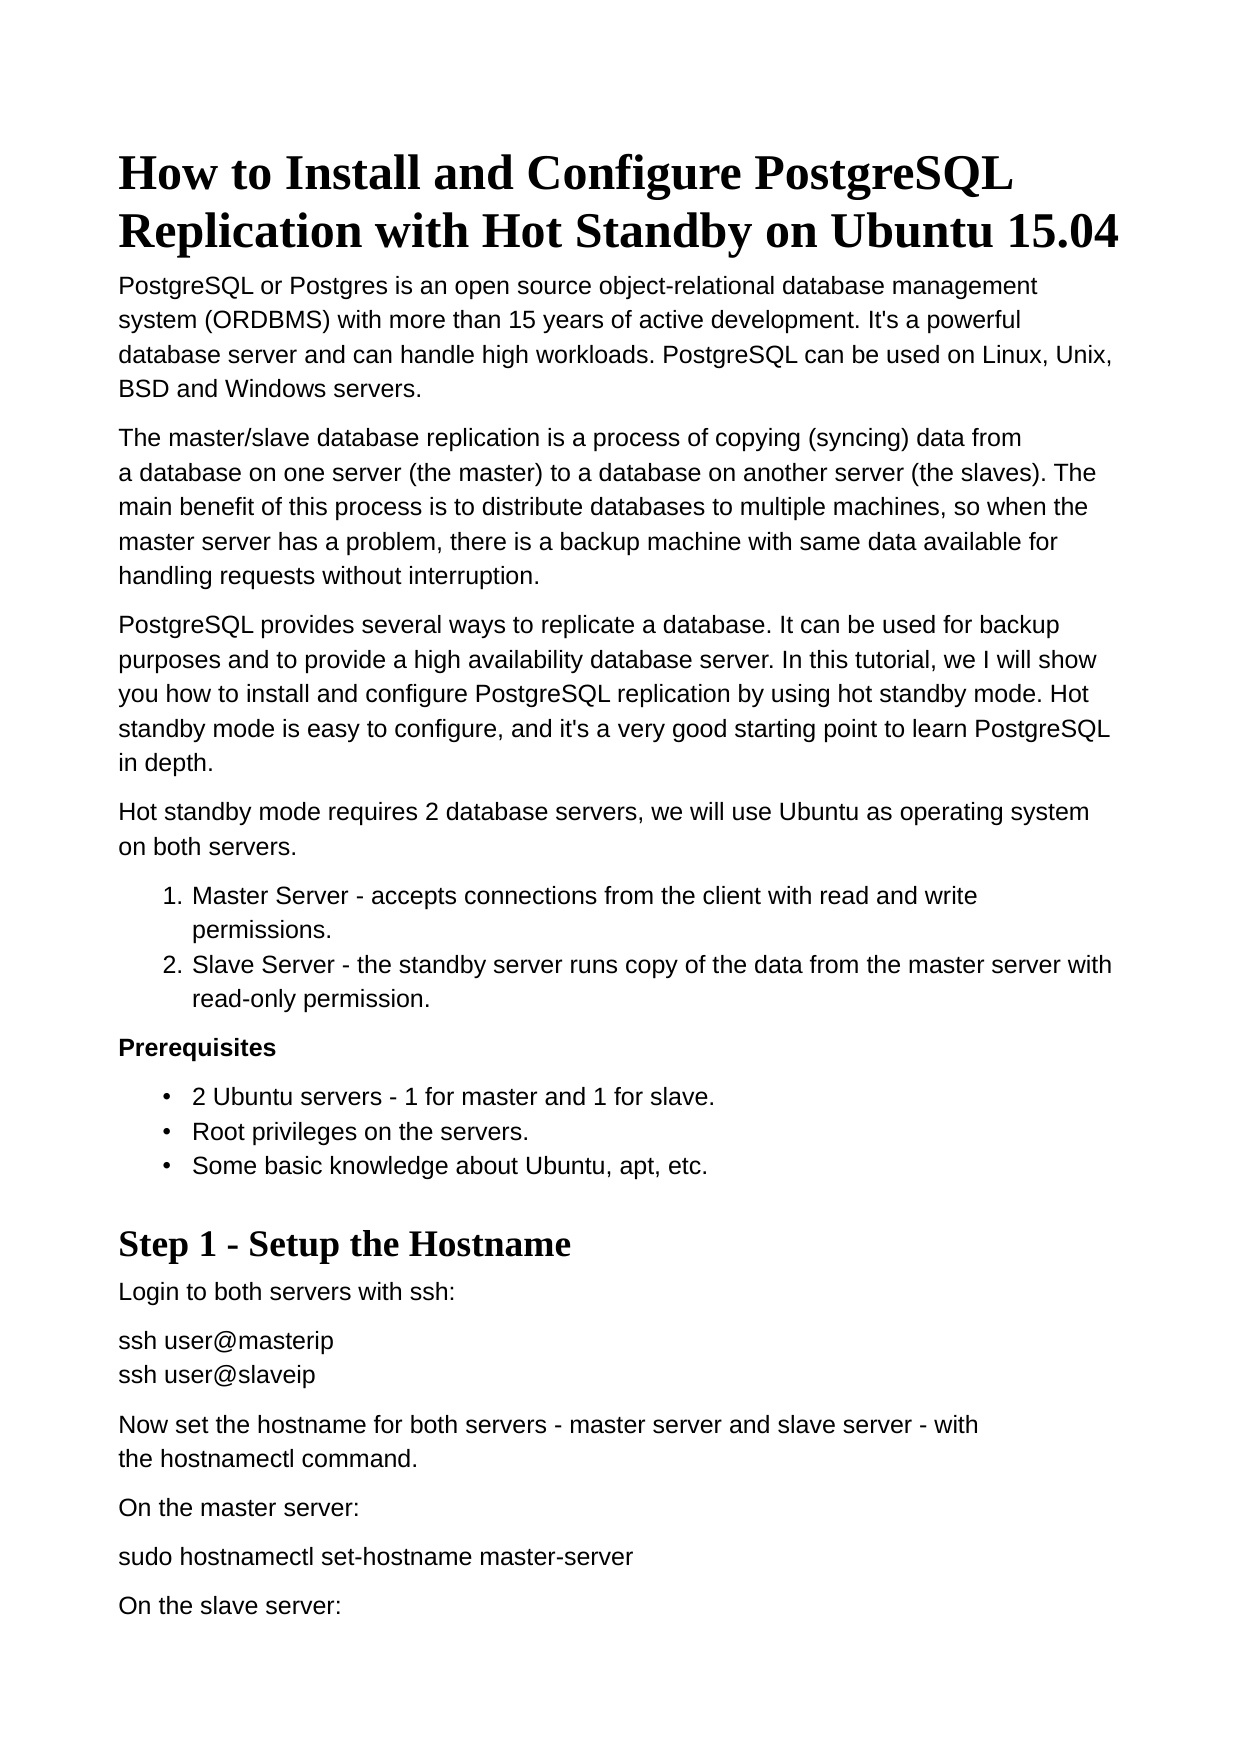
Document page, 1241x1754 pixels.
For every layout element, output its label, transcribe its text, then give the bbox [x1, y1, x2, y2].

list Slave Server - the standby server runs copy of the data from the master server with read-only permission. [162, 949, 1122, 1013]
text PostgreSQL or Postgres is an open source object-relational database management system (ORDBMS) with more than 15 years of active development. It's a powerful database server and can handle high workloads. PostgreSQL can be used on Linux, Unix, BSD and Windows servers. [118, 271, 1122, 403]
list Some basic knowledge about Ubuntu, apt, etc. [162, 1151, 1122, 1180]
list 2 Ubuntu servers - 1 for master and 1 for slave. [162, 1082, 1122, 1111]
text sudo hostnamectl set-hostname master-server [118, 1542, 1122, 1571]
text ssh user@masterip ssh user@slaveip [118, 1326, 1122, 1389]
text On the master server: [118, 1493, 1122, 1522]
text PostgreSQL provides several ways to replicate a database. It can be used for backup purposes and to provide a high availability database server. In this tutorial, we I will show you how to install and configure PostgreSQL replication by using hot standby mode. Hot standby mode is easy to configure, and it's a very good starting point to learn PostgreSQL in depth. [118, 610, 1122, 777]
subtitle Step 1 - Setup the Hostname [118, 1221, 1122, 1264]
text Login to both servers with ssh: [118, 1277, 1122, 1306]
list Root privileges on the servers. [162, 1117, 1122, 1146]
text Prerequisites [118, 1033, 1122, 1062]
subtitle How to Install and Configure PostgreSQL Replication with Hot Standby on Ubuntu 15.04 [118, 143, 1122, 258]
text Hot standby mode requires 2 database servers, we will use Ubuntu as operating system on both servers. [118, 797, 1122, 860]
text On the slave server: [118, 1591, 1122, 1620]
text Now set the hostname for both servers - master server and slave server - with the hostnamectl command. [118, 1409, 1122, 1473]
list Master Server - accepts connections from the client with read and write permissions. [162, 881, 1122, 944]
text The master/slave database replication is a process of copying (syncing) data from a database on one server (the master) to a database on another server (the slaves). The main benefit of this process is to distribute databases to multiple machines, so when the master server has a problem, there is a backup machine with same data available for handling requests without interruption. [118, 423, 1122, 590]
